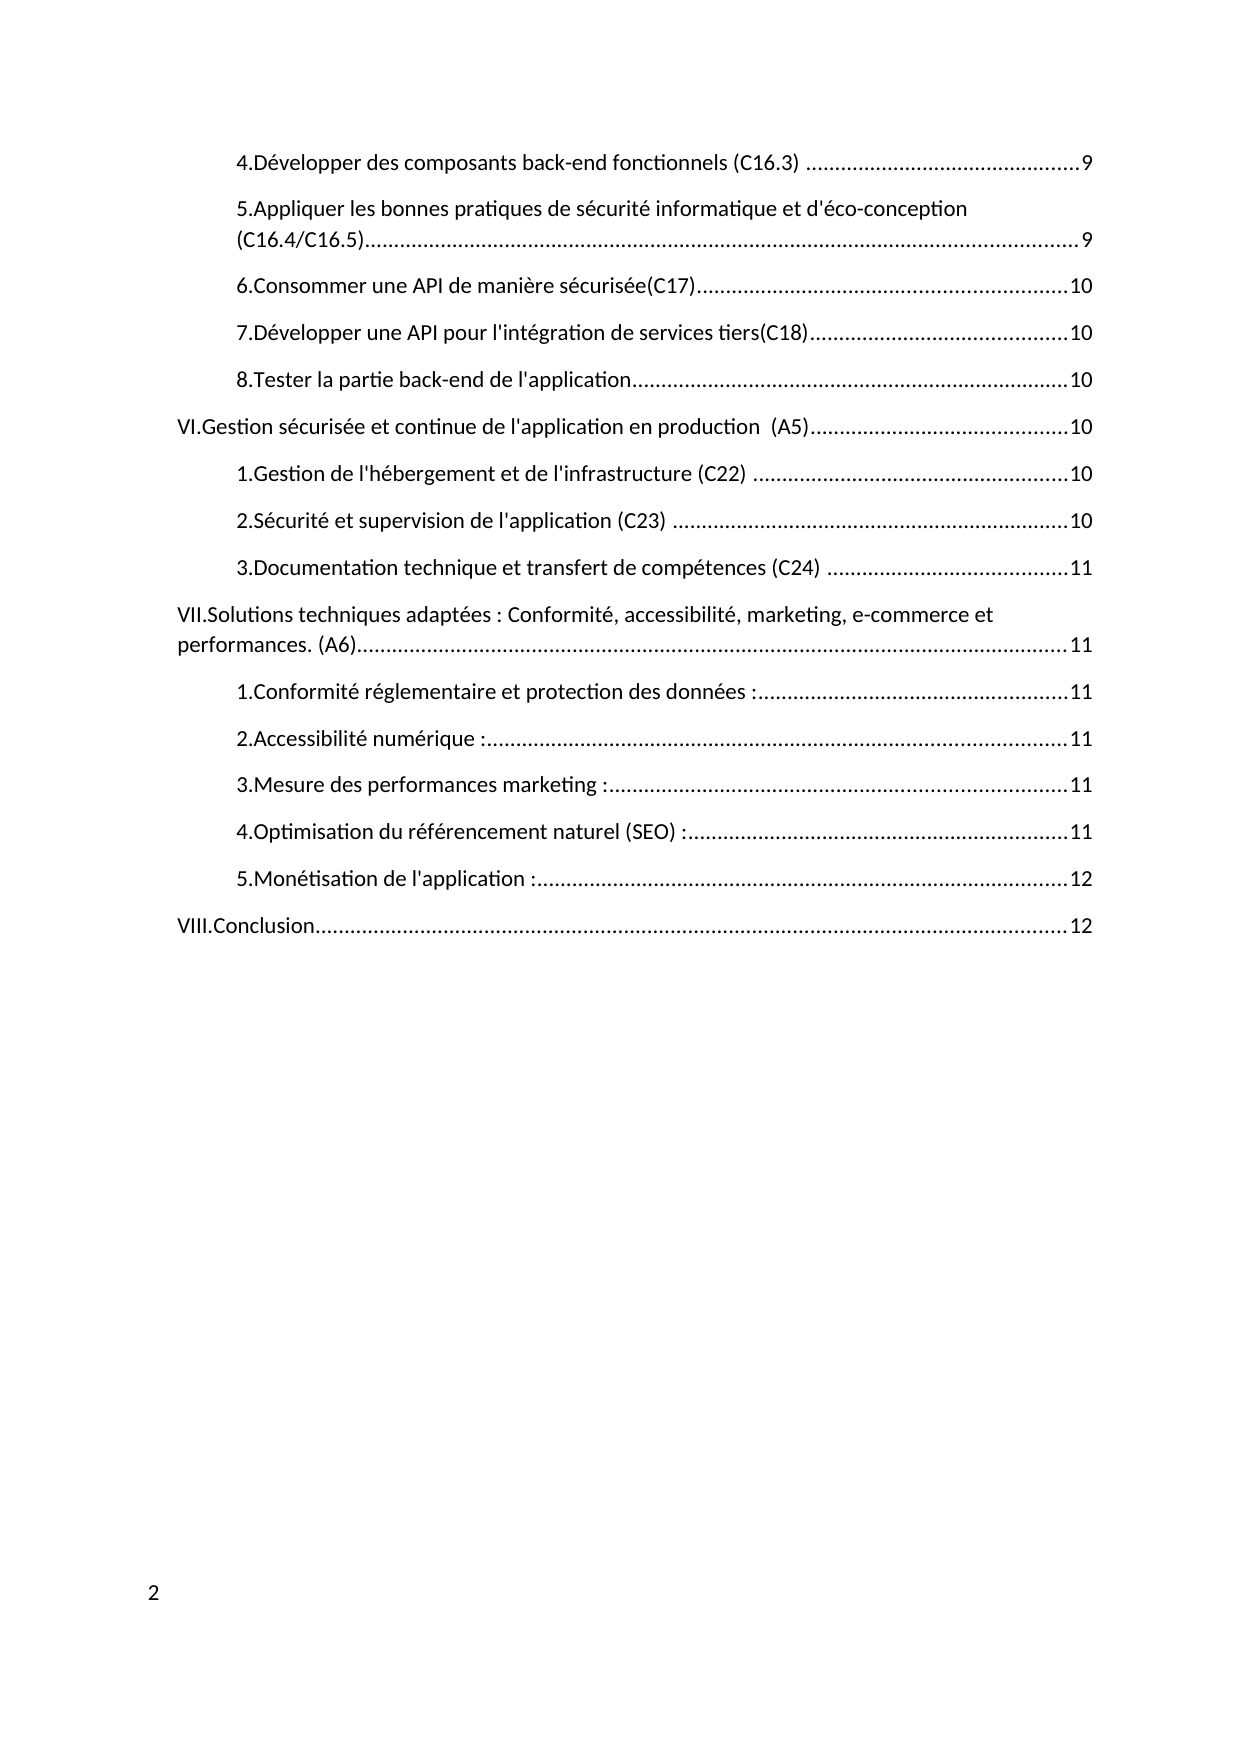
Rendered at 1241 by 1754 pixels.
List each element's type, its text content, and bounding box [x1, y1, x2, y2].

text 5.Monétisation de l'application : 12 [236, 864, 1093, 892]
text 1.Gestion de l'hébergement et de l'infrastructure (C22) 10 [236, 459, 1093, 487]
text 8.Tester la partie back-end de l'application 10 [236, 365, 1093, 393]
text 3.Documentation technique et transfert de compétences (C24) 11 [236, 553, 1093, 581]
text 4.Développer des composants back-end fonctionnels (C16.3) 9 [236, 148, 1093, 176]
text 2.Sécurité et supervision de l'application (C23) 10 [236, 506, 1093, 534]
text 4.Optimisation du référencement naturel (SEO) : 11 [236, 817, 1093, 845]
text VI.Gestion sécurisée et continue de l'application en production (A5) 10 [177, 412, 1093, 440]
text 5.Appliquer les bonnes pratiques de sécurité informatique et d'éco-conception (C16.4/C16.5) 9 [236, 194, 1093, 253]
text 2.Accessibilité numérique : 11 [236, 724, 1093, 752]
text VII.Solutions techniques adaptées : Conformité, accessibilité, marketing, e-commerce et performances. (A6) 11 [177, 600, 1093, 658]
text 7.Développer une API pour l'intégration de services tiers(C18) 10 [236, 318, 1093, 346]
text 1.Conformité réglementaire et protection des données : 11 [236, 677, 1093, 705]
text 3.Mesure des performances marketing : 11 [236, 771, 1093, 798]
text VIII.Conclusion 12 [177, 911, 1093, 939]
text 6.Consommer une API de manière sécurisée(C17) 10 [236, 272, 1093, 299]
